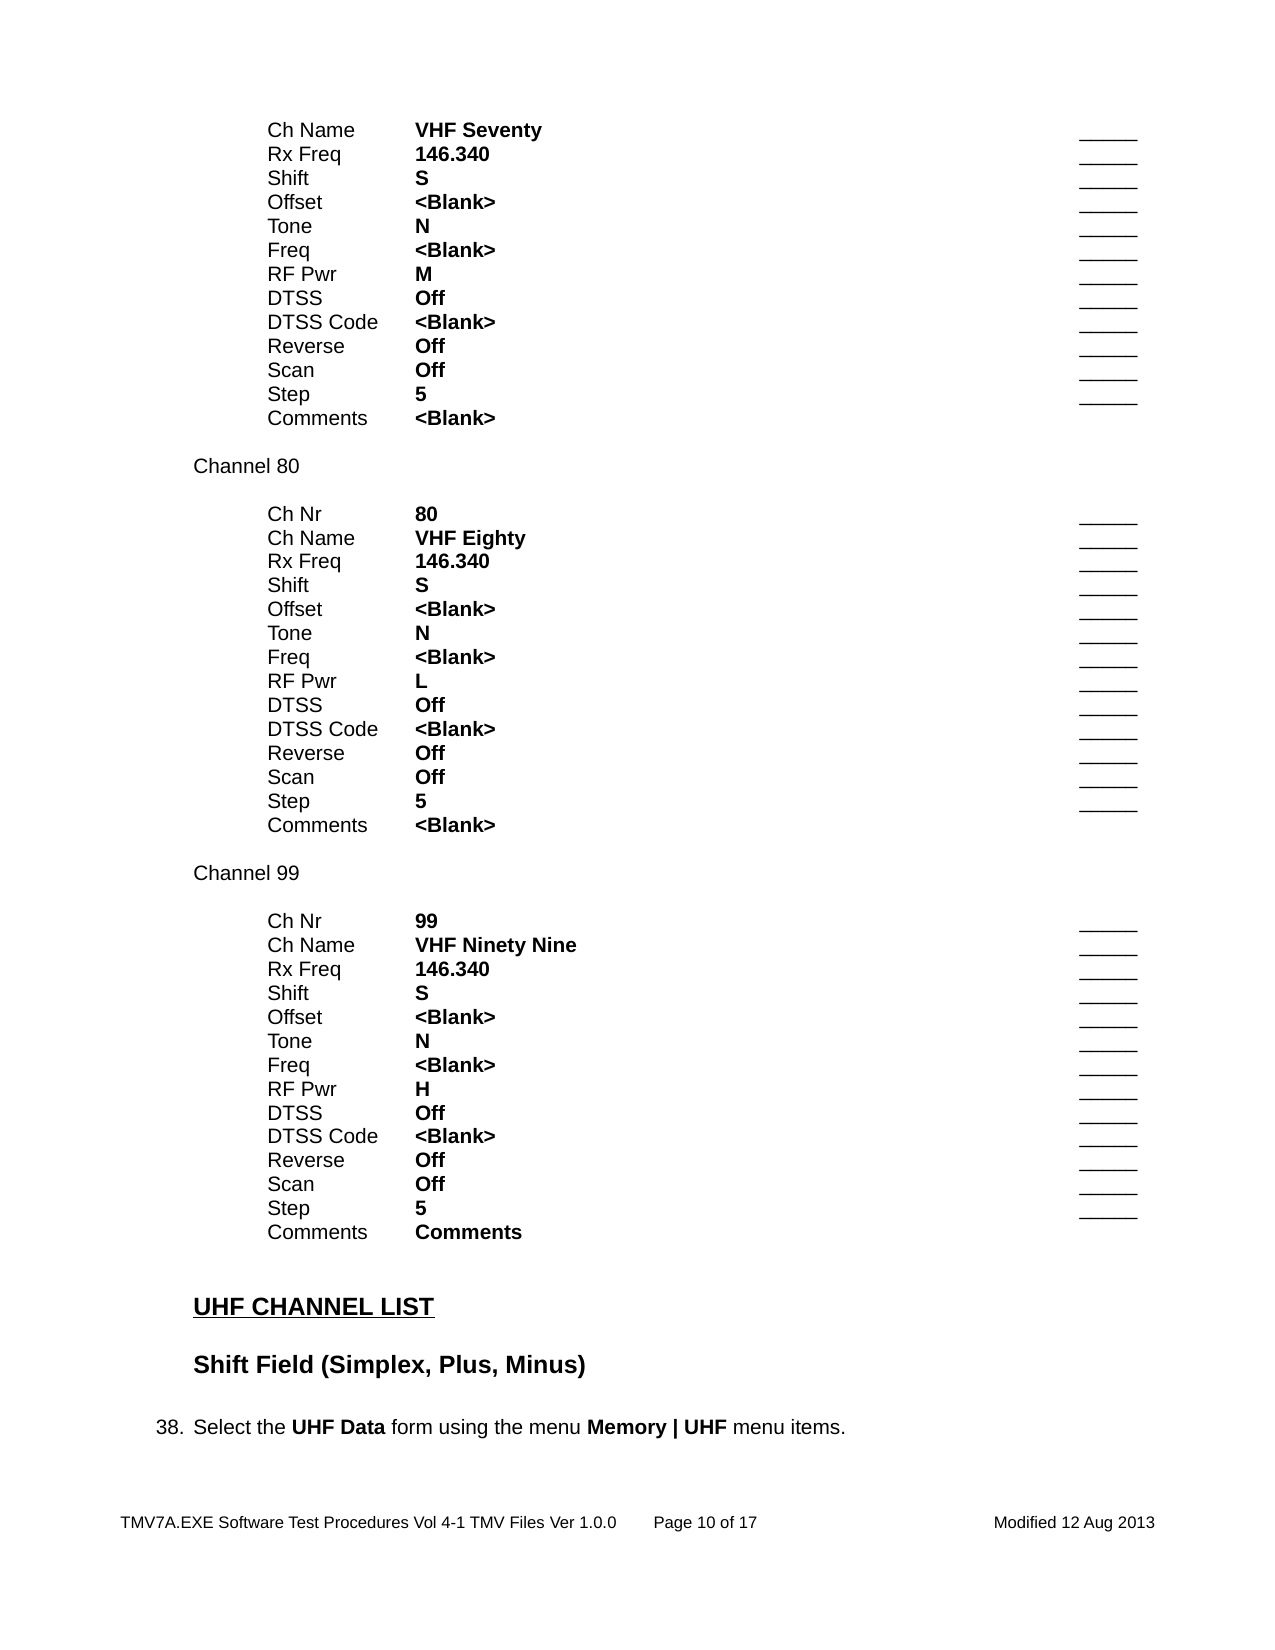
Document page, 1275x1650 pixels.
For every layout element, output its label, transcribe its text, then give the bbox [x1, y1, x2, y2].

list Ch Name VHF Seventy _____ Rx Freq 146.340 _____ Shift S _____ Offset <Blank> _____ Tone N _____ Freq <Blank> _____ RF Pwr M _____ DTSS Off _____ DTSS Code <Blank> _____ Reverse Off _____ Scan Off _____ Step 5 _____ Comments <Blank> Channel 80 Ch Nr 80 _____ Ch Name VHF Eighty _____ Rx Freq 146.340 _____ Shift S _____ Offset <Blank> _____ Tone N _____ Freq <Blank> _____ RF Pwr L _____ DTSS Off _____ DTSS Code <Blank> _____ Reverse Off _____ Scan Off _____ Step 5 _____ Comments <Blank> Channel 99 Ch Nr 99 _____ Ch Name VHF Ninety Nine _____ Rx Freq 146.340 _____ Shift S _____ Offset <Blank> _____ Tone N _____ Freq <Blank> _____ RF Pwr H _____ DTSS Off _____ DTSS Code <Blank> _____ Reverse Off _____ Scan Off _____ Step 5 _____ Comments Comments UHF CHANNEL LIST Shift Field (Simplex, Plus, Minus) [156, 118, 1157, 1402]
list Select the UHF Data form using the menu Memory | UHF menu items. [156, 1415, 1157, 1463]
